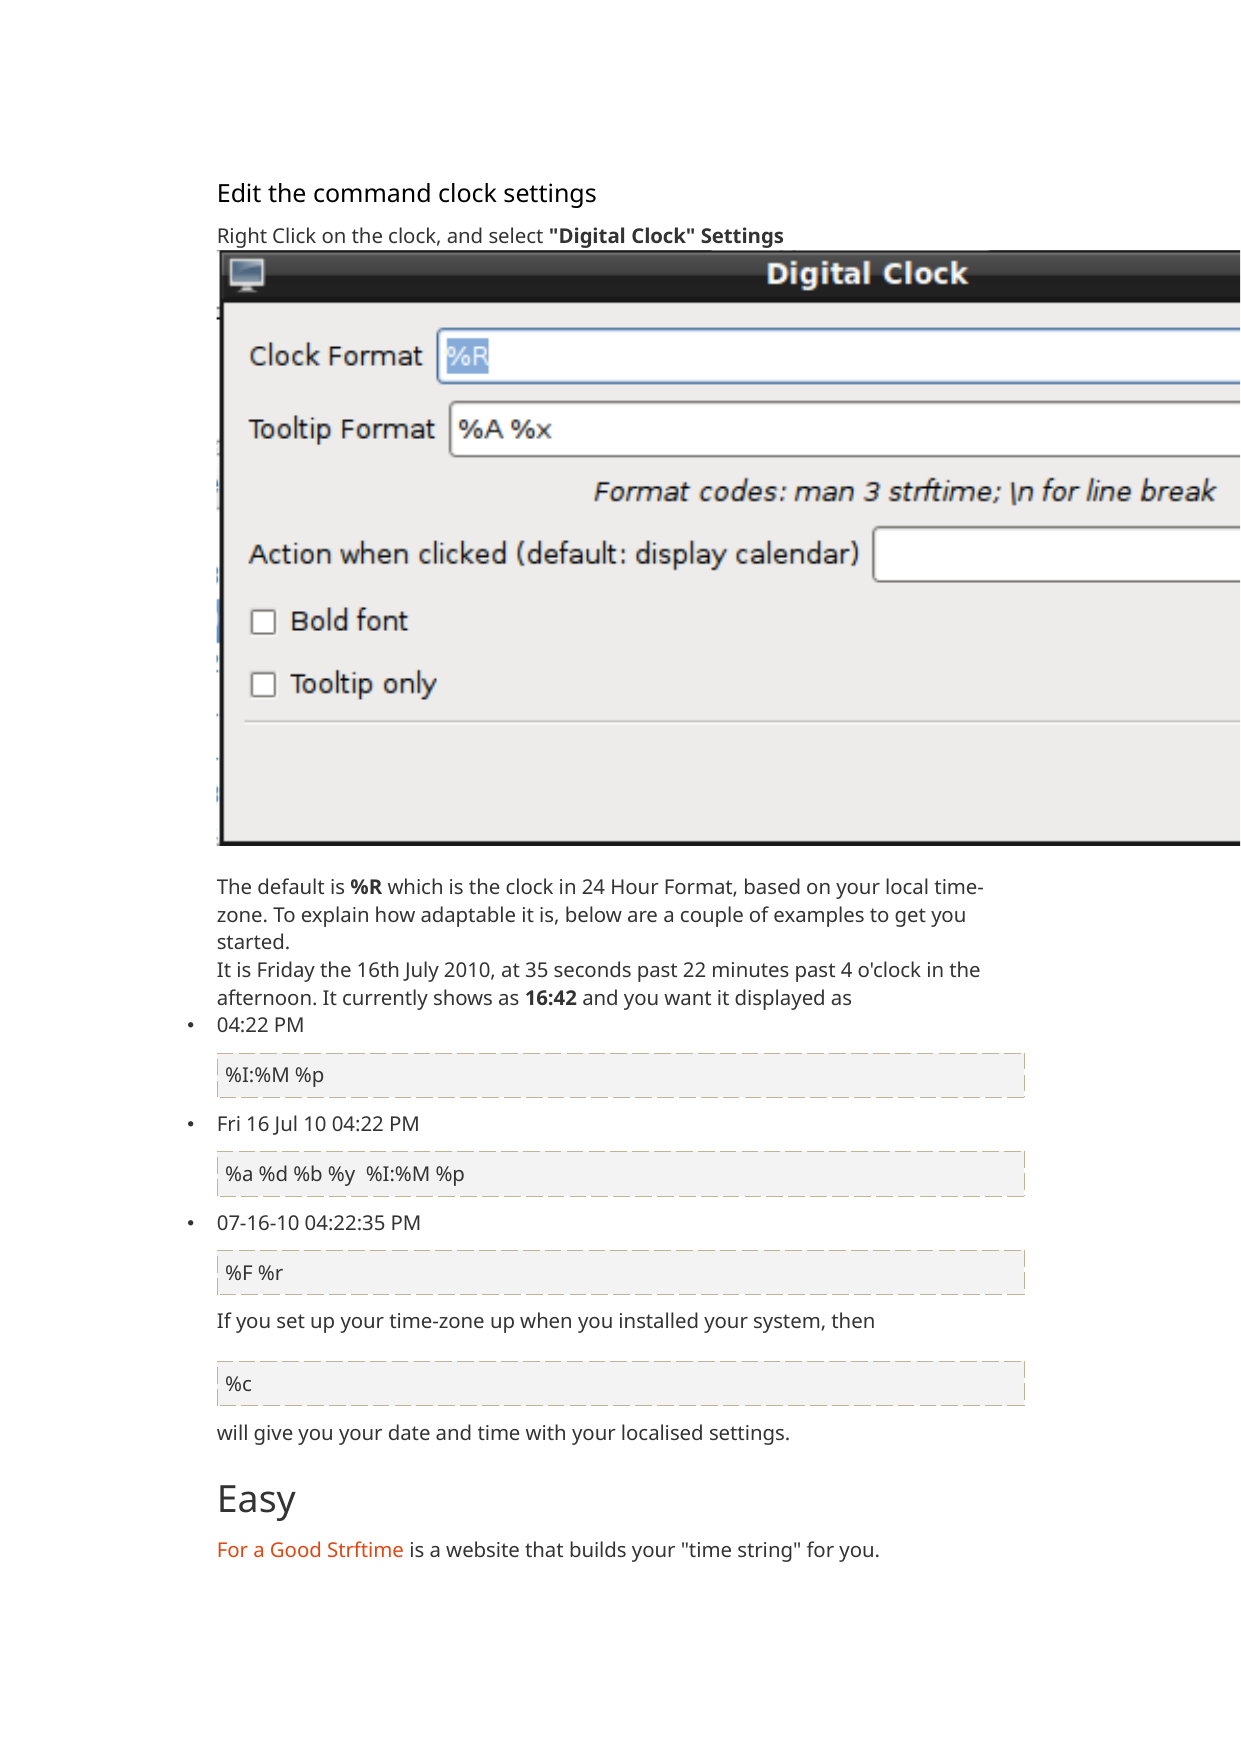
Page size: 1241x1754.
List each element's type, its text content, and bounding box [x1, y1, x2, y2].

subtitle Easy [217, 1472, 1024, 1523]
list 07-16-10 04:22:35 PM [217, 1208, 1024, 1236]
text The default is %R which is the clock in 24 Hour Format, based on your local time-zone. To explain how adaptable it is, below are a couple of examples to get you started. [217, 872, 1024, 956]
subtitle Edit the command clock settings [217, 176, 1024, 210]
text It is Friday the 16th July 2010, at 35 seconds past 22 minutes past 4 o'clock in the afternoon. It currently shows as 16:42 and you want it displayed as [217, 956, 1024, 1011]
text %F %r [217, 1250, 1024, 1294]
picture [216, 250, 1241, 846]
list Fri 16 Jul 10 04:22 PM [217, 1110, 1024, 1137]
text %c [217, 1361, 1024, 1406]
text If you set up your time-zone up when you installed your system, then [217, 1307, 1024, 1335]
text Right Click on the clock, and select "Digital Clock" Settings [217, 222, 1024, 250]
list 04:22 PM [217, 1011, 1024, 1039]
text %I:%M %p [217, 1053, 1024, 1097]
text For a Good Strftime is a website that builds your "time string" for you. [217, 1536, 1024, 1563]
text will give you your date and time with your localised settings. [217, 1418, 1024, 1446]
text %a %d %b %y %I:%M %p [217, 1151, 1024, 1196]
